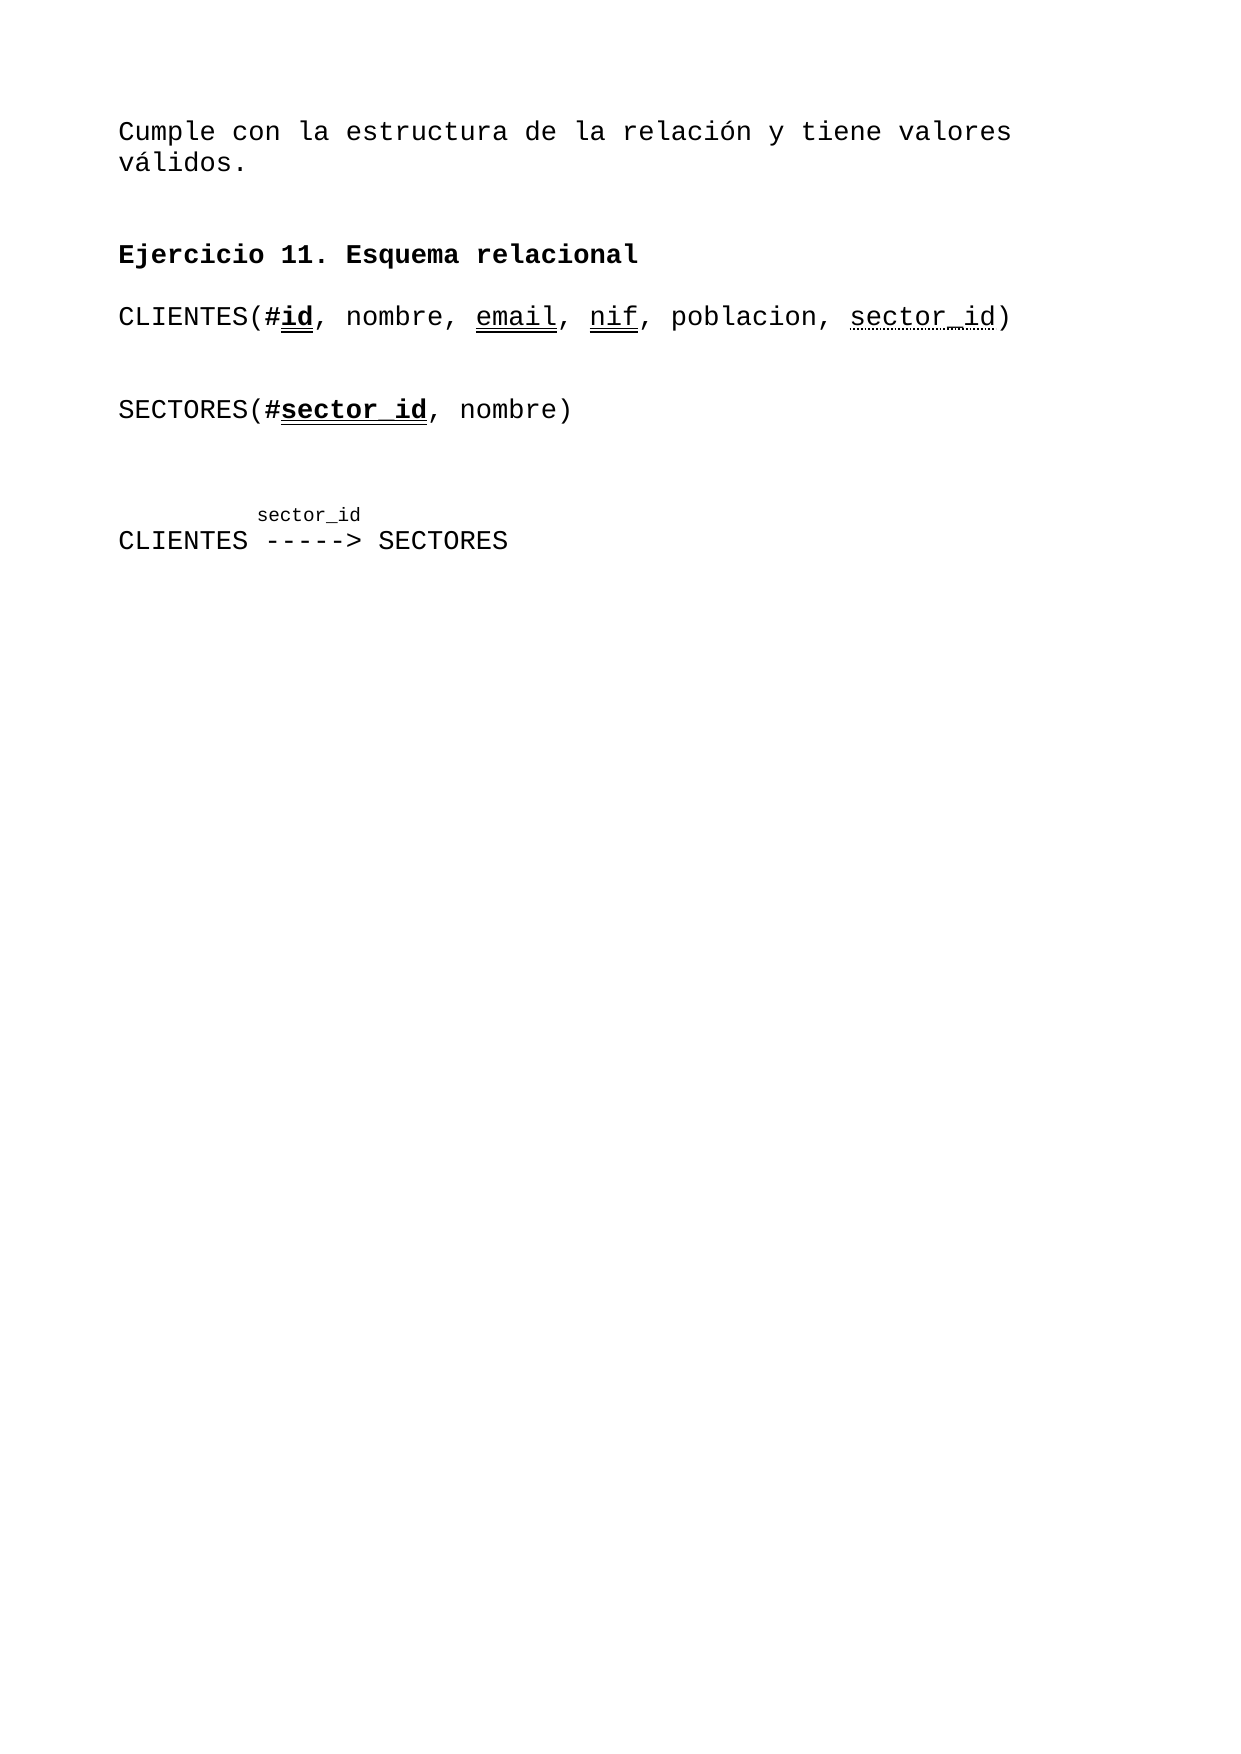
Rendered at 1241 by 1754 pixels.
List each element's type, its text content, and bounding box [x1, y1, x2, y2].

text sector_id [118, 489, 1122, 527]
text CLIENTES(#id, nombre, email, nif, poblacion, sector_id) [118, 303, 1122, 334]
text Ejercicio 11. Esquema relacional [118, 241, 1122, 272]
text Cumple con la estructura de la relación y tiene valores válidos. [118, 118, 1122, 179]
text SECTORES(#sector_id, nombre) [118, 396, 1122, 427]
text CLIENTES -----> SECTORES [118, 527, 1122, 558]
